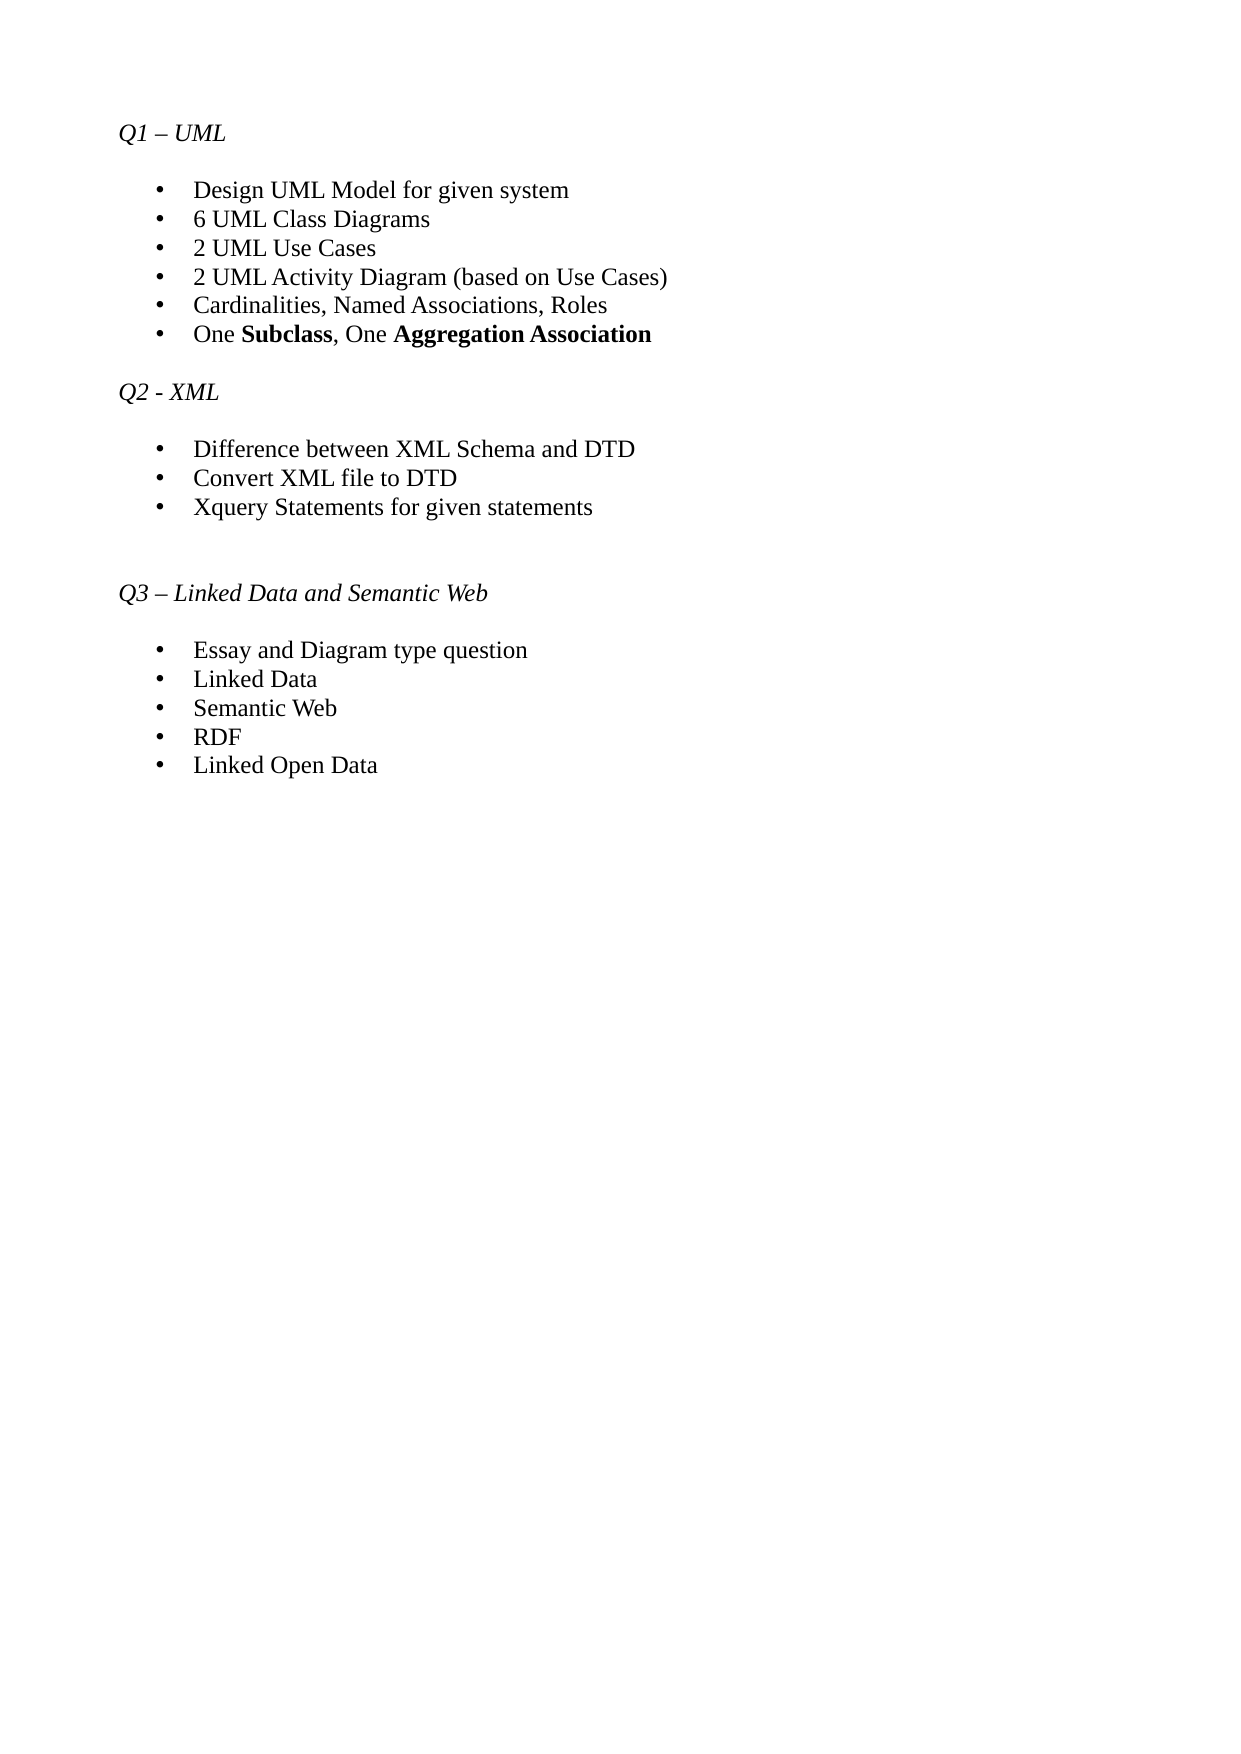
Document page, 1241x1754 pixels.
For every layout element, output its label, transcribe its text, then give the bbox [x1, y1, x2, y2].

list Semantic Web [156, 693, 1122, 722]
list 2 UML Activity Diagram (based on Use Cases) [156, 262, 1122, 291]
list 2 UML Use Cases [156, 233, 1122, 262]
list Xquery Statements for given statements [156, 492, 1122, 521]
list Design UML Model for given system [156, 176, 1122, 204]
text Q2 - XML [118, 377, 1122, 406]
list One Subclass, One Aggregation Association [156, 319, 1122, 348]
list Convert XML file to DTD [156, 463, 1122, 492]
text Q1 – UML [118, 118, 1122, 147]
text Q3 – Linked Data and Semantic Web [118, 578, 1122, 607]
list 6 UML Class Diagrams [156, 204, 1122, 233]
list Linked Open Data [156, 751, 1122, 779]
list Linked Data [156, 664, 1122, 693]
list Difference between XML Schema and DTD [156, 434, 1122, 463]
list Essay and Diagram type question [156, 636, 1122, 664]
list RDF [156, 722, 1122, 751]
list Cardinalities, Named Associations, Roles [156, 291, 1122, 319]
